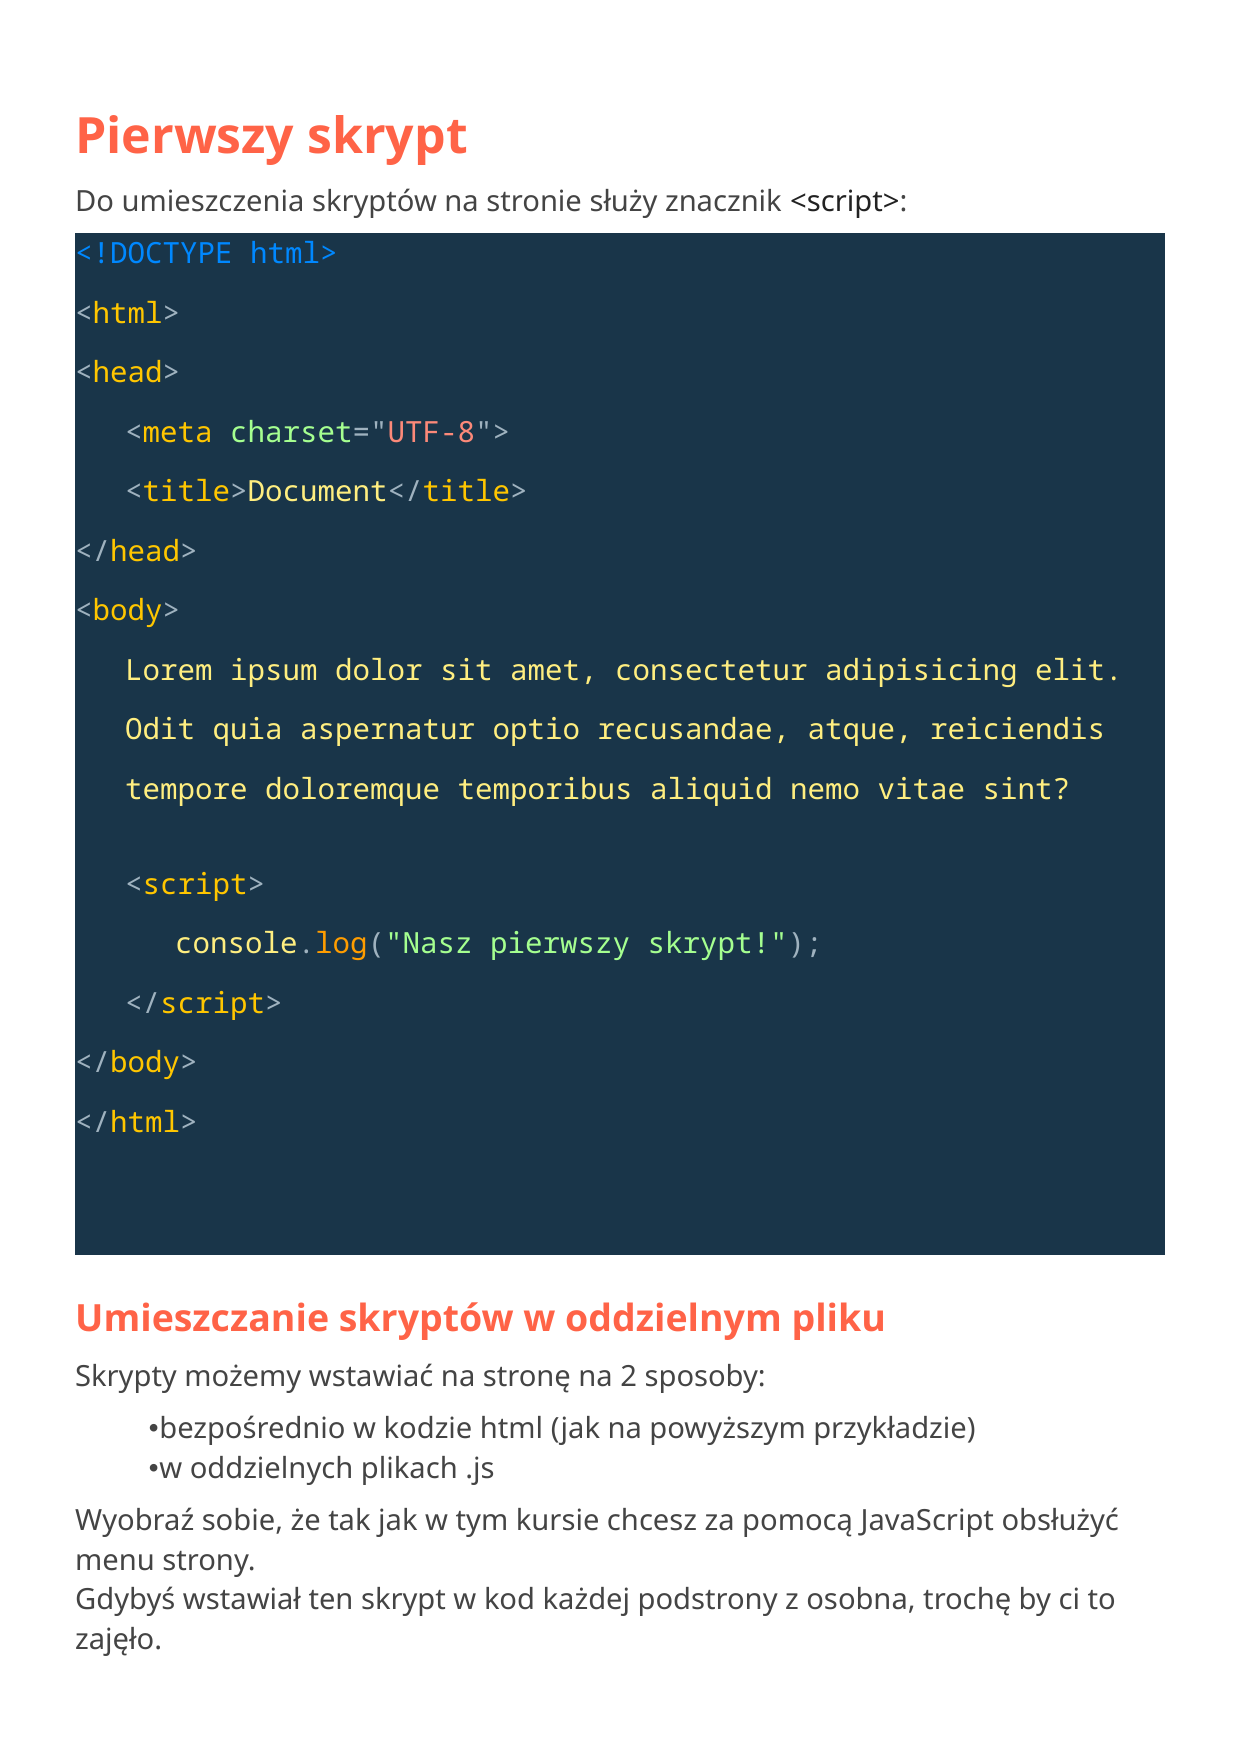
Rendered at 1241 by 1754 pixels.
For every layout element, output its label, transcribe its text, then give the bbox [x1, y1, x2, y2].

text Lorem ipsum dolor sit amet, consectetur adipisicing elit. [75, 649, 1165, 689]
text </html> [75, 1101, 1165, 1141]
text </script> [75, 982, 1165, 1022]
text <!DOCTYPE html> [75, 233, 1165, 272]
subtitle Umieszczanie skryptów w oddzielnym pliku [75, 1292, 1165, 1343]
text <head> [75, 352, 1165, 391]
text <meta charset="UTF-8"> [75, 411, 1165, 451]
text tempore doloremque temporibus aliquid nemo vitae sint? [75, 768, 1165, 808]
subtitle Pierwszy skrypt [75, 100, 1165, 168]
text Do umieszczenia skryptów na stronie służy znacznik <script>: [75, 181, 1165, 220]
text Odit quia aspernatur optio recusandae, atque, reiciendis [75, 709, 1165, 748]
text <title>Document</title> [75, 471, 1165, 510]
text </body> [75, 1041, 1165, 1081]
text console.log("Nasz pierwszy skrypt!"); [75, 922, 1165, 962]
text <body> [75, 590, 1165, 629]
text Skrypty możemy wstawiać na stronę na 2 sposoby: [75, 1355, 1165, 1395]
text <script> [75, 863, 1165, 903]
text <html> [75, 292, 1165, 332]
list bezpośrednio w kodzie html (jak na powyższym przykładzie) [75, 1407, 1165, 1447]
list w oddzielnych plikach .js [75, 1447, 1165, 1487]
text Wyobraź sobie, że tak jak w tym kursie chcesz za pomocą JavaScript obsłużyć menu strony. Gdybyś wstawiał ten skrypt w kod każdej podstrony z osobna, trochę by ci to zajęło. [75, 1499, 1165, 1658]
text </head> [75, 530, 1165, 570]
